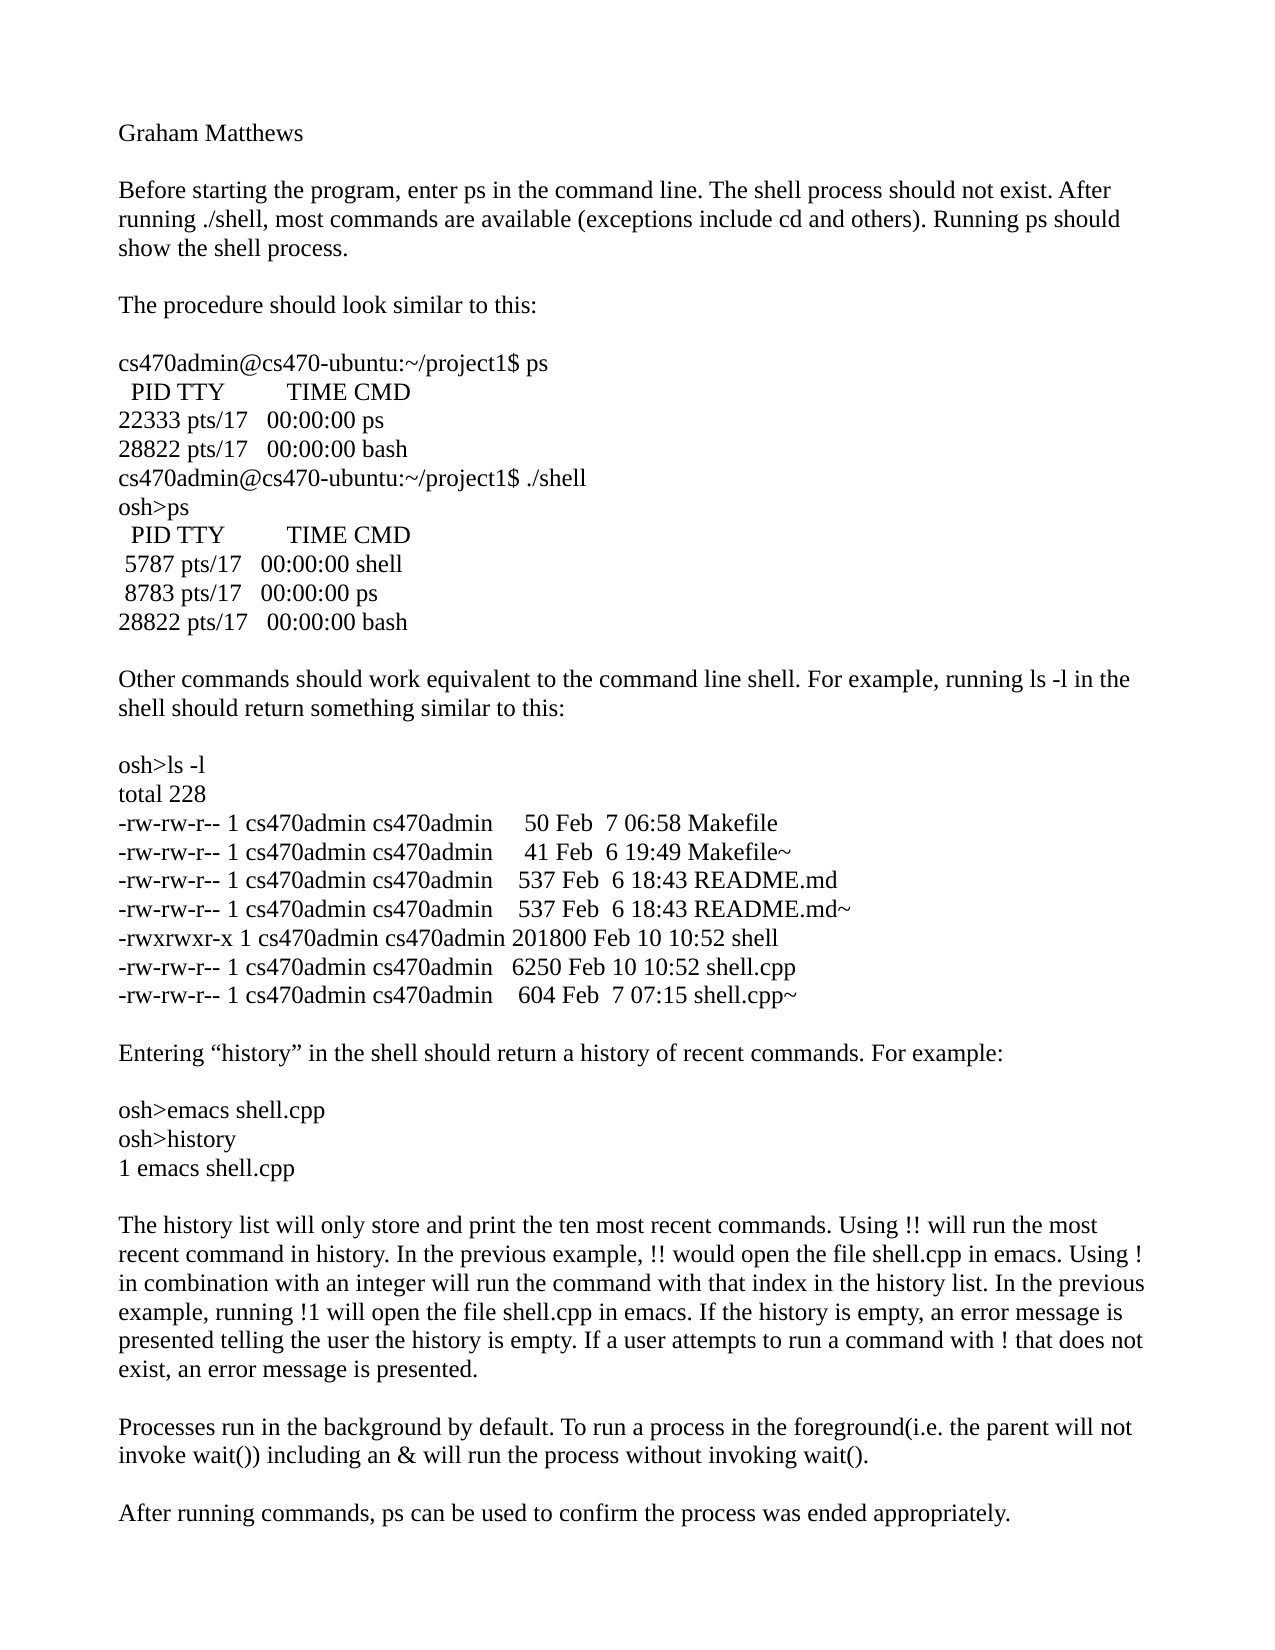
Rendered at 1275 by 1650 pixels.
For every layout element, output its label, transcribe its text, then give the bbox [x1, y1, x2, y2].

text Processes run in the background by default. To run a process in the foreground(i.e. the parent will not invoke wait()) including an & will run the process without invoking wait(). [118, 1412, 1157, 1469]
text osh>history [118, 1124, 1157, 1153]
text -rw-rw-r-- 1 cs470admin cs470admin 537 Feb 6 18:43 README.md [118, 866, 1157, 894]
text -rw-rw-r-- 1 cs470admin cs470admin 537 Feb 6 18:43 README.md~ [118, 894, 1157, 923]
text 22333 pts/17 00:00:00 ps [118, 406, 1157, 434]
text -rw-rw-r-- 1 cs470admin cs470admin 604 Feb 7 07:15 shell.cpp~ [118, 981, 1157, 1009]
text osh>ps [118, 492, 1157, 521]
text 8783 pts/17 00:00:00 ps [118, 578, 1157, 607]
text -rw-rw-r-- 1 cs470admin cs470admin 41 Feb 6 19:49 Makefile~ [118, 837, 1157, 866]
text 28822 pts/17 00:00:00 bash [118, 434, 1157, 463]
text After running commands, ps can be used to confirm the process was ended appropriately. [118, 1498, 1157, 1527]
text -rwxrwxr-x 1 cs470admin cs470admin 201800 Feb 10 10:52 shell [118, 923, 1157, 952]
text total 228 [118, 779, 1157, 808]
text Before starting the program, enter ps in the command line. The shell process should not exist. After running ./shell, most commands are available (exceptions include cd and others). Running ps should show the shell process. [118, 176, 1157, 262]
text -rw-rw-r-- 1 cs470admin cs470admin 6250 Feb 10 10:52 shell.cpp [118, 952, 1157, 981]
text osh>ls -l [118, 751, 1157, 779]
text The history list will only store and print the ten most recent commands. Using !! will run the most recent command in history. In the previous example, !! would open the file shell.cpp in emacs. Using ! in combination with an integer will run the command with that index in the history list. In the previous example, running !1 will open the file shell.cpp in emacs. If the history is empty, an error message is presented telling the user the history is empty. If a user attempts to run a command with ! that does not exist, an error message is presented. [118, 1211, 1157, 1383]
text Other commands should work equivalent to the command line shell. For example, running ls -l in the shell should return something similar to this: [118, 664, 1157, 722]
text osh>emacs shell.cpp [118, 1096, 1157, 1124]
text Graham Matthews [118, 118, 1157, 147]
text -rw-rw-r-- 1 cs470admin cs470admin 50 Feb 7 06:58 Makefile [118, 808, 1157, 837]
text cs470admin@cs470-ubuntu:~/project1$ ./shell [118, 463, 1157, 492]
text The procedure should look similar to this: [118, 291, 1157, 319]
text PID TTY TIME CMD [118, 521, 1157, 549]
text 5787 pts/17 00:00:00 shell [118, 549, 1157, 578]
text PID TTY TIME CMD [118, 377, 1157, 406]
text 1 emacs shell.cpp [118, 1153, 1157, 1182]
text cs470admin@cs470-ubuntu:~/project1$ ps [118, 348, 1157, 377]
text 28822 pts/17 00:00:00 bash [118, 607, 1157, 636]
text Entering “history” in the shell should return a history of recent commands. For example: [118, 1038, 1157, 1067]
